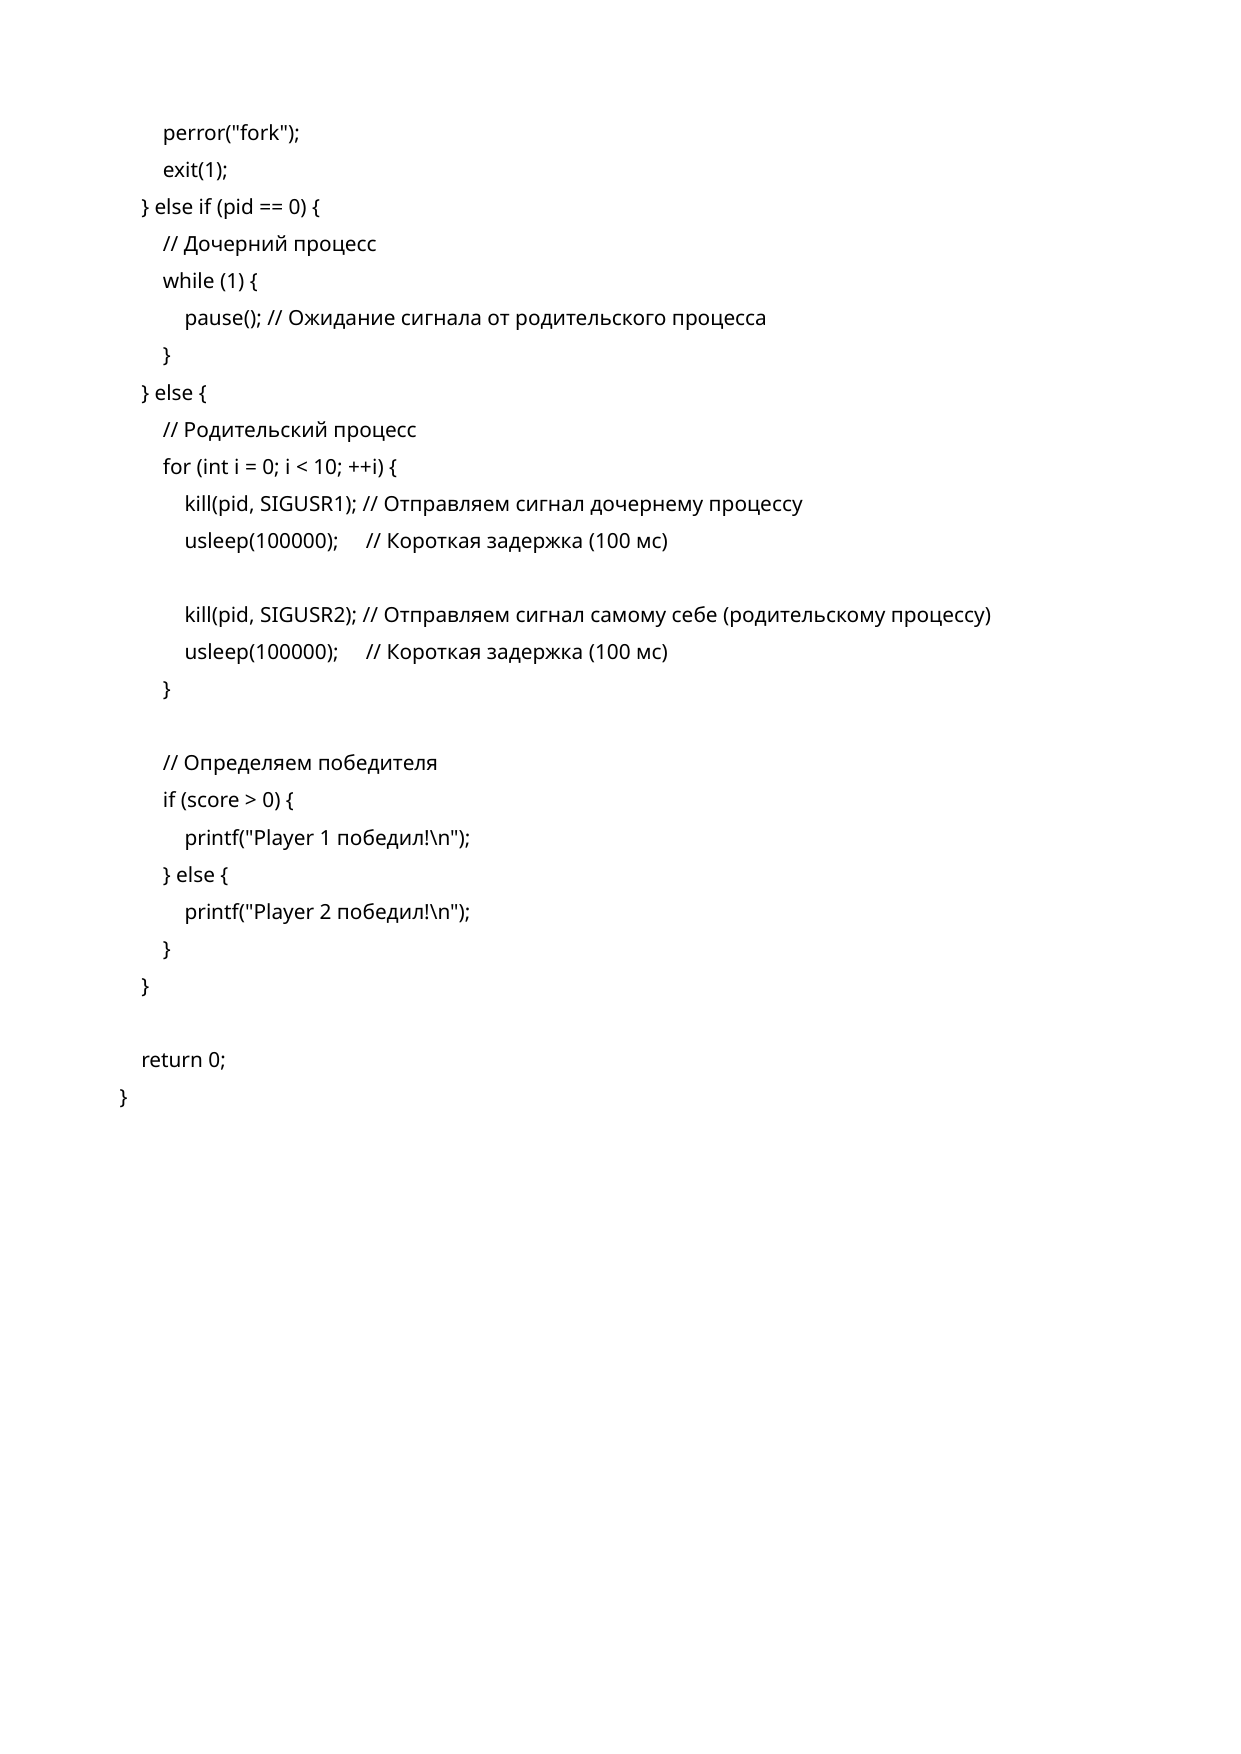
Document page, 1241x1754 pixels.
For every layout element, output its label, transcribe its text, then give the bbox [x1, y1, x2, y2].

text } [119, 934, 1122, 962]
text printf("Player 1 победил!\n"); [119, 823, 1122, 851]
text // Определяем победителя [119, 748, 1122, 777]
text pause(); // Ожидание сигнала от родительского процесса [119, 303, 1122, 332]
text } else { [119, 860, 1122, 888]
text } [119, 971, 1122, 999]
text if (score > 0) { [119, 786, 1122, 814]
text exit(1); [119, 155, 1122, 184]
text for (int i = 0; i < 10; ++i) { [119, 452, 1122, 480]
text } [119, 674, 1122, 703]
text usleep(100000); // Короткая задержка (100 мс) [119, 637, 1122, 666]
text while (1) { [119, 266, 1122, 295]
text printf("Player 2 победил!\n"); [119, 897, 1122, 925]
text // Родительский процесс [119, 415, 1122, 443]
text } [119, 1082, 1122, 1111]
text } [119, 341, 1122, 369]
text perror("fork"); [119, 118, 1122, 147]
text // Дочерний процесс [119, 229, 1122, 258]
text usleep(100000); // Короткая задержка (100 мс) [119, 526, 1122, 554]
text } else if (pid == 0) { [119, 192, 1122, 221]
text return 0; [119, 1045, 1122, 1074]
text } else { [119, 378, 1122, 406]
text kill(pid, SIGUSR2); // Отправляем сигнал самому себе (родительскому процессу) [119, 600, 1122, 629]
text kill(pid, SIGUSR1); // Отправляем сигнал дочернему процессу [119, 489, 1122, 517]
